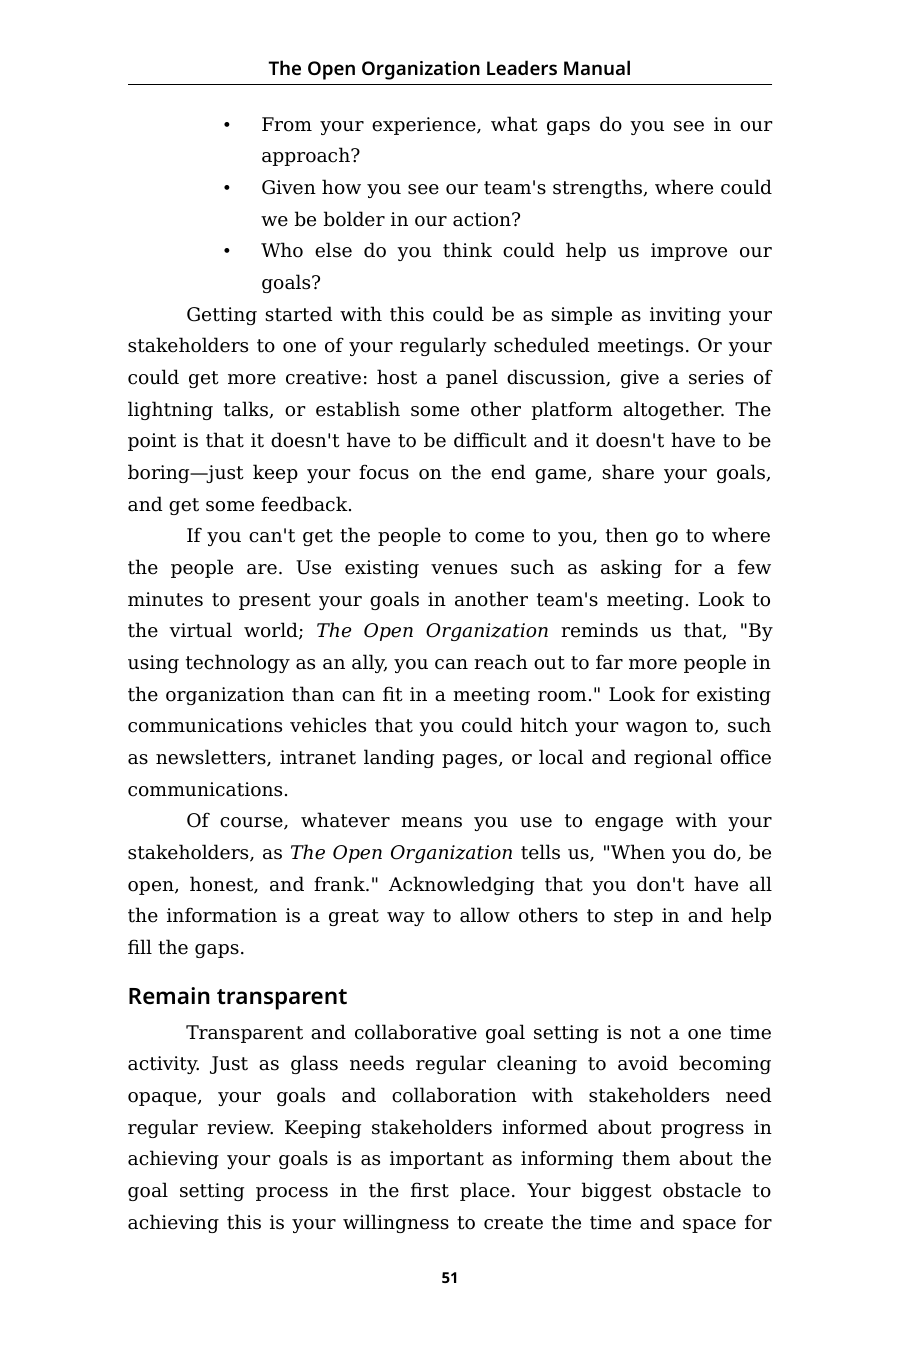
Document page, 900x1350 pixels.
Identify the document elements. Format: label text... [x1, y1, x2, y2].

list Given how you see our team's strengths, where could we be bolder in our action? [223, 177, 772, 231]
text If you can't get the people to come to you, then go to where the people are. Use existing venues such as asking for a few minutes to present your goals in another team's meeting. Look to the virtual world; The Open Organization reminds us that, "By using technology as an ally, you can reach out to far more people in the organization than can fit in a meeting room." Look for existing communications vehicles that you could hitch your wagon to, such as newsletters, intranet landing pages, or local and regional office communications. [127, 526, 772, 801]
text Transparent and collaborative goal setting is not a one time activity. Just as glass needs regular cleaning to avoid becoming opaque, your goals and collaboration with stakeholders need regular review. Keeping stakeholders informed about progress in achieving your goals is as important as informing them about the goal setting process in the first place. Your biggest obstacle to achieving this is your willingness to create the time and space for [127, 1022, 772, 1234]
text Of course, whatever means you use to engage with your stakeholders, as The Open Organization tells us, "When you do, be open, honest, and frank." Acknowledging that you don't have all the information is a great way to allow others to step in and help fill the gaps. [127, 811, 772, 959]
text Getting started with this could be as simple as inviting your stakeholders to one of your regularly scheduled meetings. Or your could get more creative: host a panel discussion, give a series of lightning talks, or establish some other platform altogether. The point is that it doesn't have to be difficult and it doesn't have to be boring—just keep your focus on the end game, share your goals, and get some feedback. [127, 304, 772, 516]
list From your experience, what gaps do you see in our approach? [223, 114, 772, 167]
list Who else do you think could help us improve our goals? [223, 241, 772, 294]
subtitle Remain transparent [127, 984, 772, 1010]
